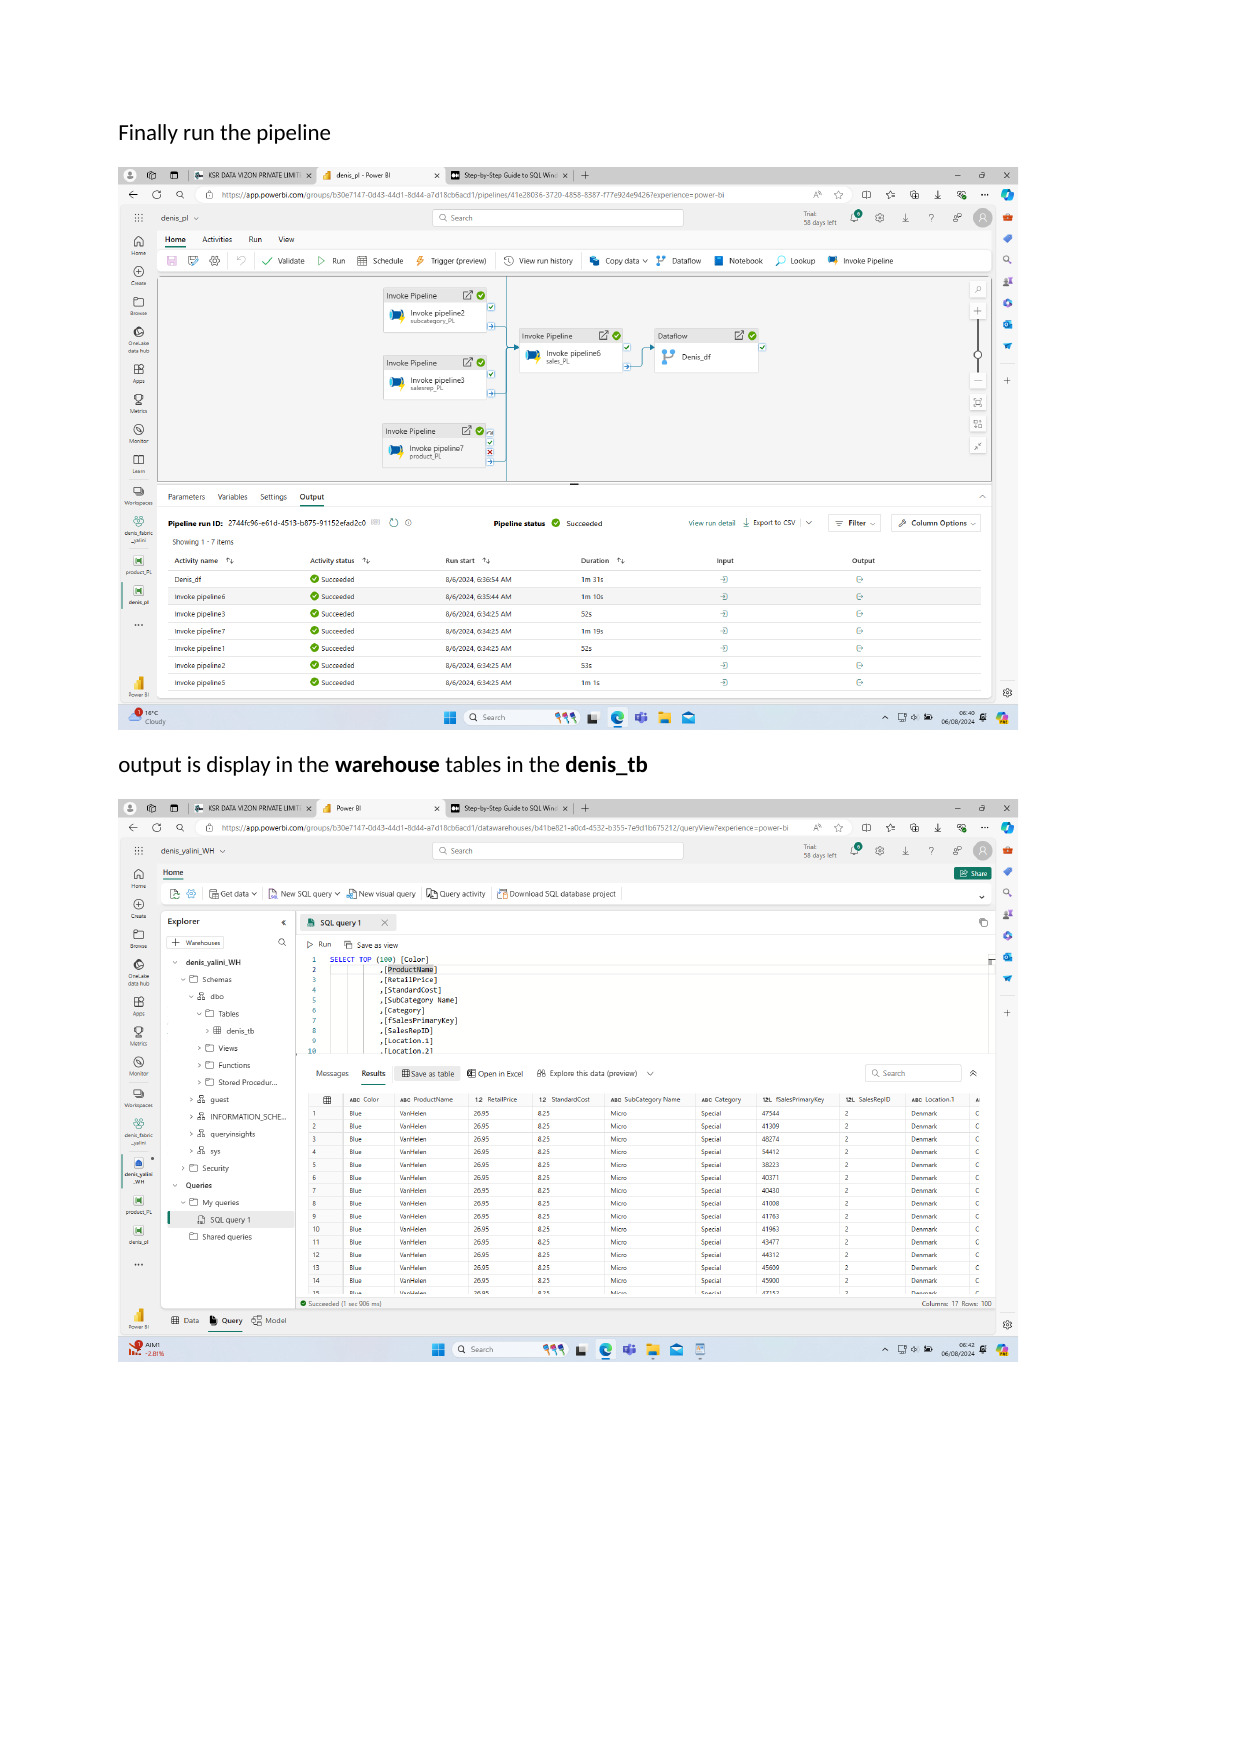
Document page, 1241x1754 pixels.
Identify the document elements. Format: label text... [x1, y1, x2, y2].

text output is display in the warehouse tables in the denis_tb [118, 750, 1122, 778]
text Finally run the pipeline [118, 118, 1122, 146]
